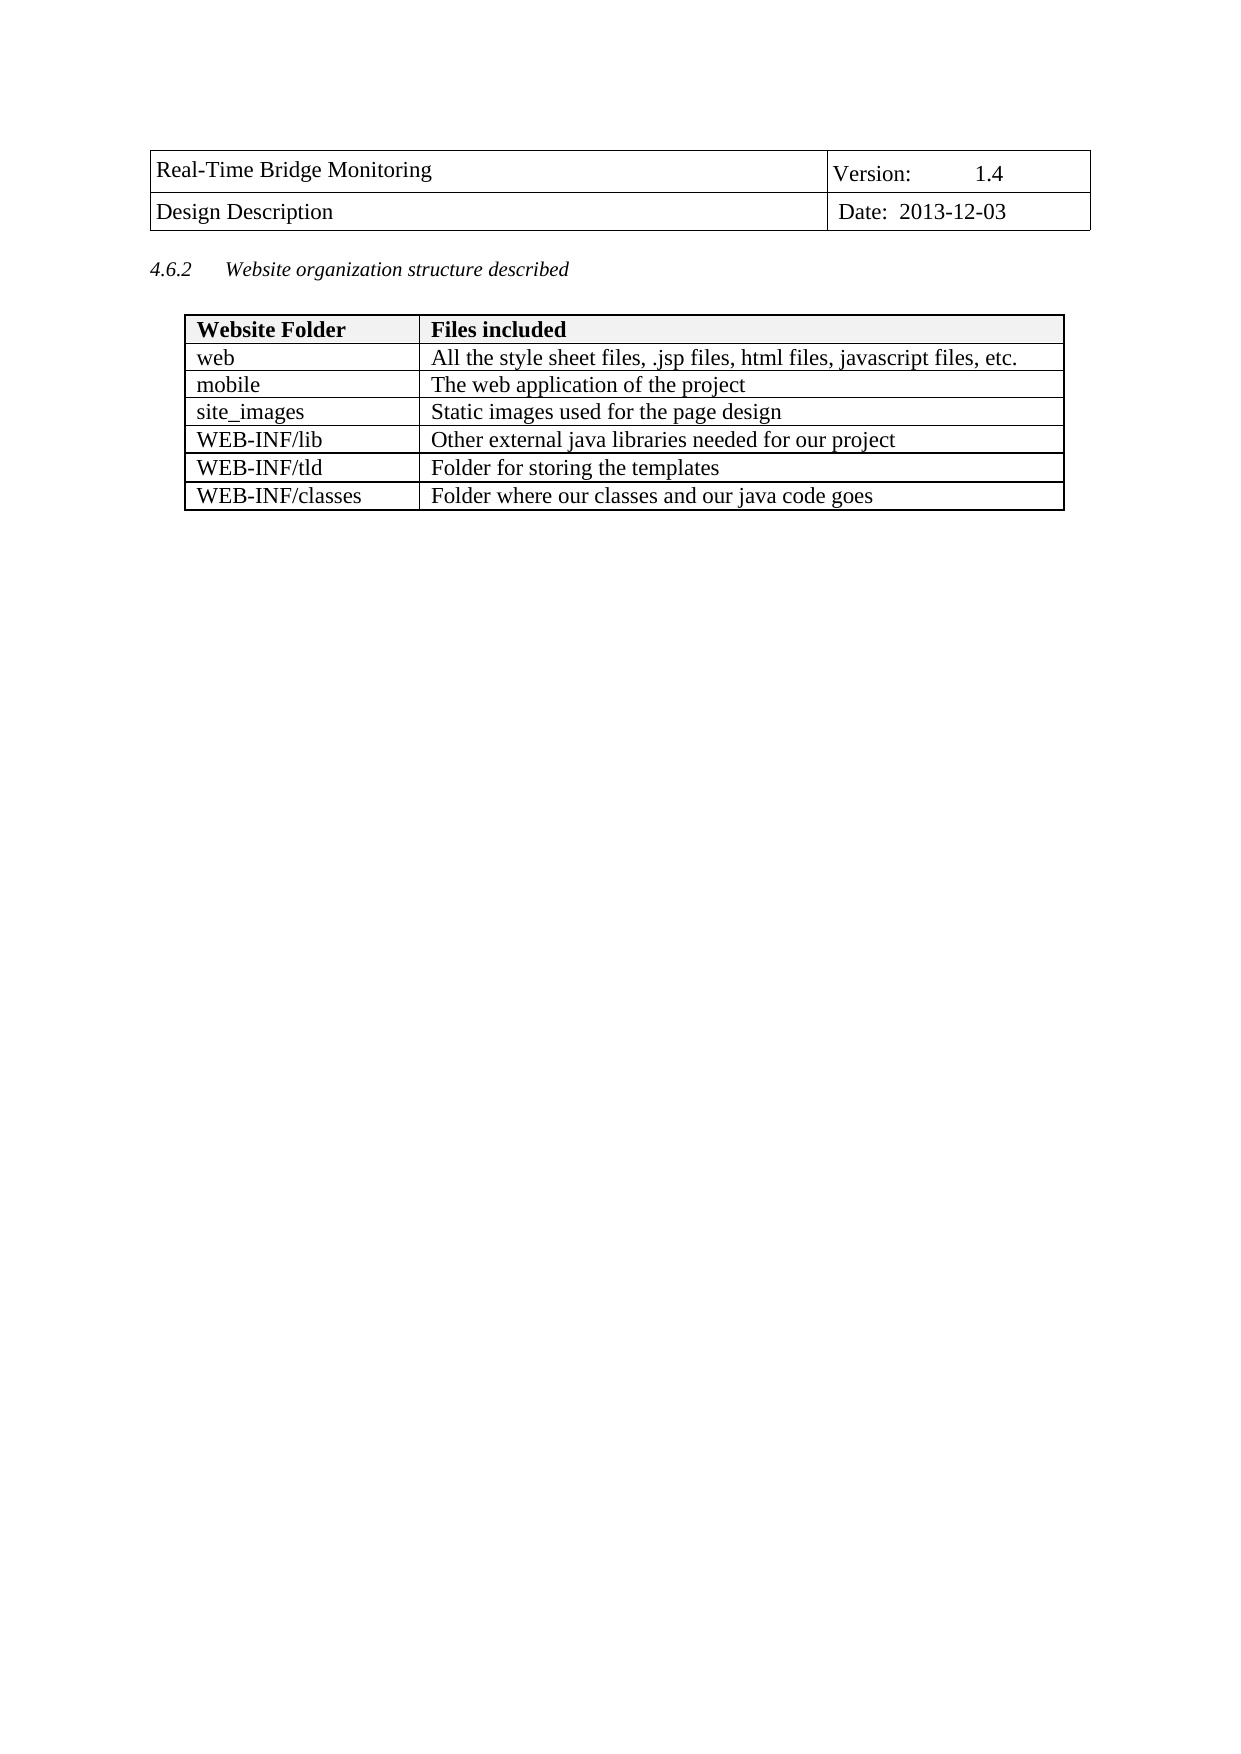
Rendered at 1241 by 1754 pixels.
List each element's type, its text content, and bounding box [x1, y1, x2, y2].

table_cell WEB-INF/lib [186, 426, 419, 452]
table_cell Folder for storing the templates [420, 454, 1063, 481]
table_cell WEB-INF/classes [186, 483, 419, 509]
table_cell The web application of the project [420, 371, 1063, 397]
table_cell Folder where our classes and our java code goes [420, 483, 1063, 509]
table_cell Static images used for the page design [420, 398, 1063, 425]
table_cell mobile [186, 371, 419, 397]
table_header Files included [420, 316, 1063, 342]
table_cell All the style sheet files, .jsp files, html files, javascript files, etc. [420, 344, 1063, 370]
table_header Website Folder [186, 316, 419, 342]
table_cell web [186, 344, 419, 370]
table_cell WEB-INF/tld [186, 454, 419, 481]
table_cell site_images [186, 398, 419, 425]
subtitle Website organization structure described [150, 256, 1090, 281]
table_cell Other external java libraries needed for our project [420, 426, 1063, 452]
